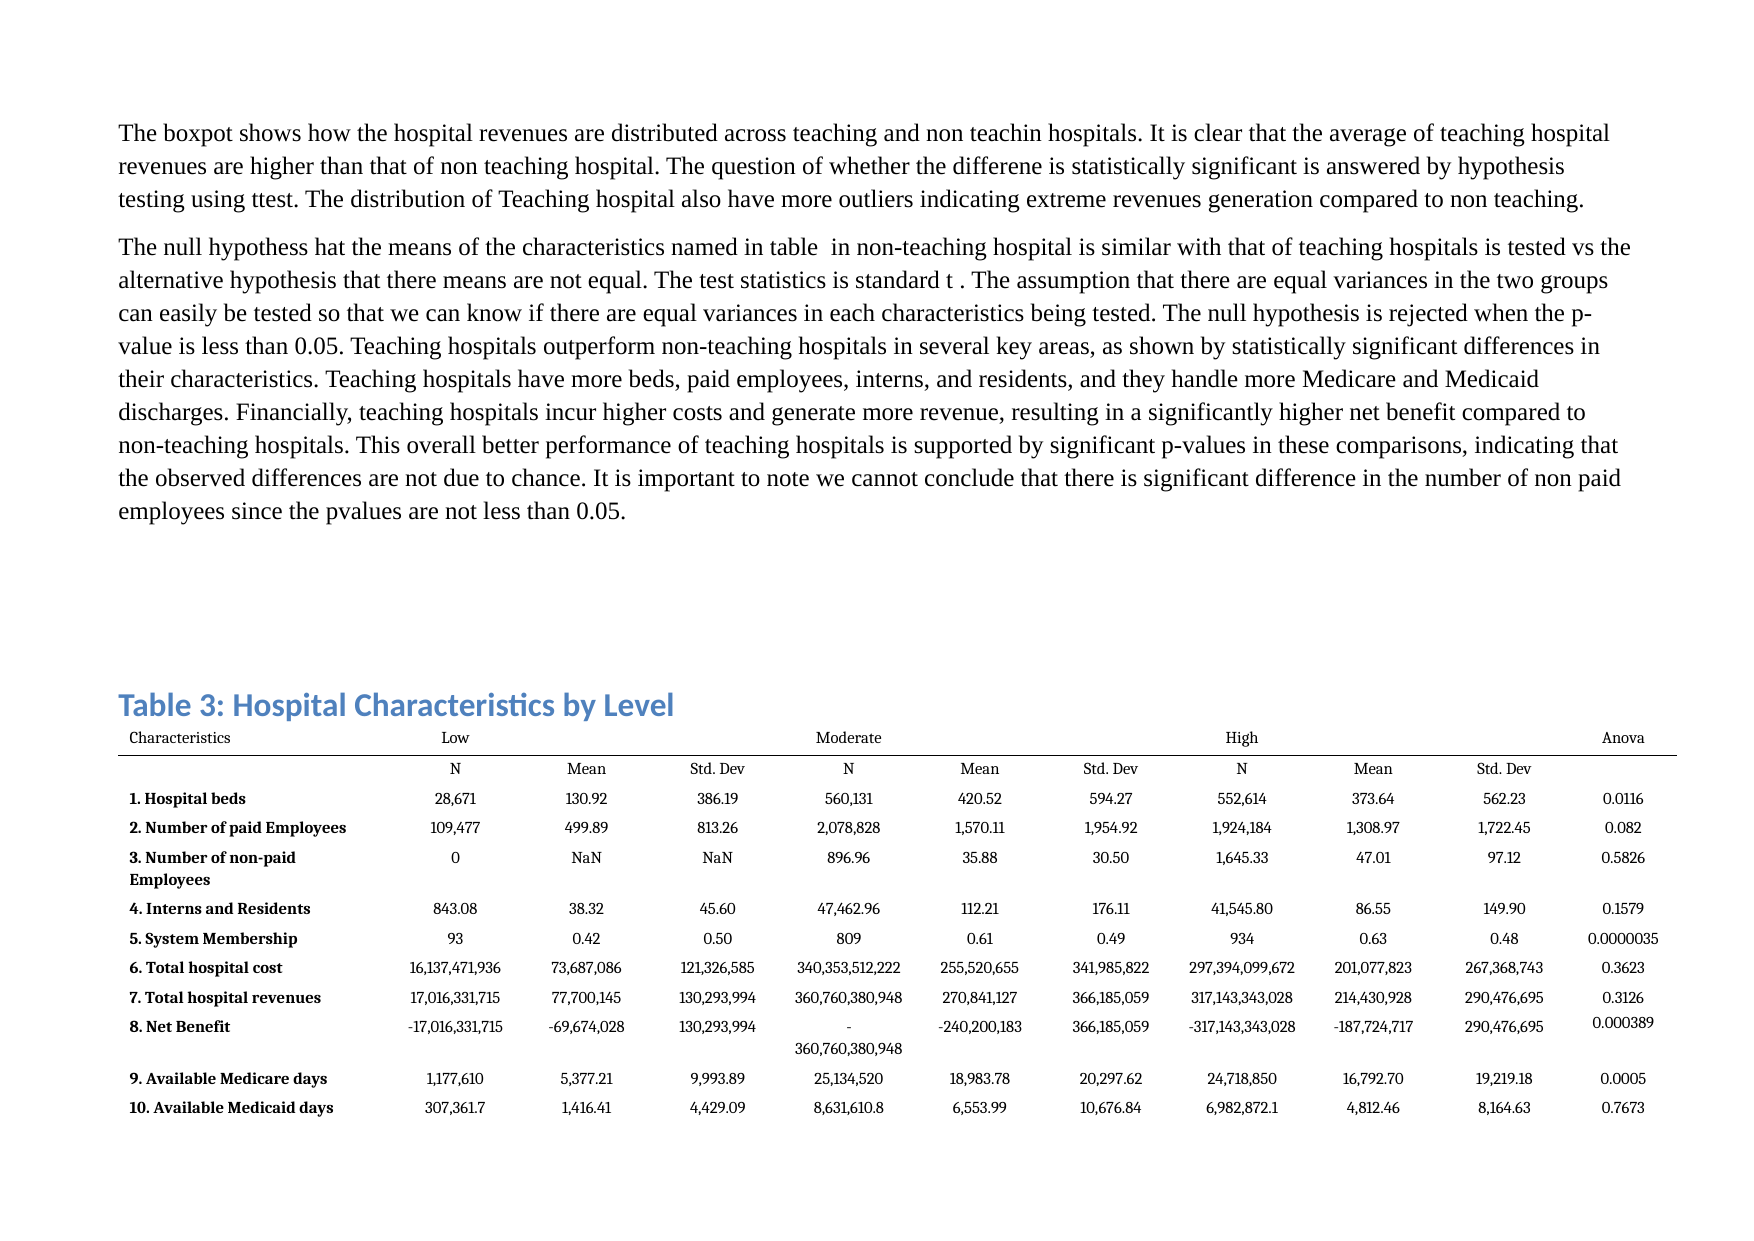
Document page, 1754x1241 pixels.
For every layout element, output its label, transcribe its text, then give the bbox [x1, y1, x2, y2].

table_cell 290,476,695 [1439, 1014, 1570, 1065]
table_cell 1,954.92 [1045, 815, 1176, 844]
table_cell N [783, 756, 914, 786]
table_cell 25,134,520 [783, 1065, 914, 1095]
table_cell Mean [521, 756, 652, 786]
text The boxpot shows how the hospital revenues are distributed across teaching and non teachin hospitals. It is clear that the average of teaching hospital revenues are higher than that of non teaching hospital. The question of whether the differene is statistically significant is answered by hypothesis testing using ttest. The distribution of Teaching hospital also have more outliers indicating extreme revenues generation compared to non teaching. [118, 118, 1635, 213]
table_cell 9. Available Medicare days [118, 1065, 390, 1095]
table_cell 93 [390, 925, 521, 955]
table_cell 341,985,822 [1045, 955, 1176, 984]
table_cell 1,924,184 [1176, 815, 1308, 844]
table_cell -17,016,331,715 [390, 1014, 521, 1065]
table_cell 5,377.21 [521, 1065, 652, 1095]
table_cell 0.0000035 [1570, 925, 1677, 955]
table_cell 3. Number of non-paid Employees [118, 845, 390, 896]
table_cell 560,131 [783, 786, 914, 815]
table_cell 0.082 [1570, 815, 1677, 844]
table_cell 0.3126 [1570, 984, 1677, 1014]
table_cell 290,476,695 [1439, 984, 1570, 1014]
table_cell 594.27 [1045, 786, 1176, 815]
table_cell 366,185,059 [1045, 1014, 1176, 1065]
table_cell 38.32 [521, 896, 652, 925]
table_cell 307,361.7 [390, 1095, 521, 1118]
table_cell 20,297.62 [1045, 1065, 1176, 1095]
table_header Anova [1570, 725, 1677, 754]
table_cell 4,429.09 [652, 1095, 783, 1118]
table_header Characteristics [118, 725, 390, 754]
table_cell 149.90 [1439, 896, 1570, 925]
table_cell -317,143,343,028 [1176, 1014, 1308, 1065]
table_cell 0 [390, 845, 521, 896]
table_cell 1,645.33 [1176, 845, 1308, 896]
table_cell Std. Dev [1045, 756, 1176, 786]
table_header [1308, 725, 1439, 754]
table_cell 813.26 [652, 815, 783, 844]
table_cell -69,674,028 [521, 1014, 652, 1065]
table_cell 18,983.78 [914, 1065, 1045, 1095]
table_cell 0.1579 [1570, 896, 1677, 925]
table_cell 1,722.45 [1439, 815, 1570, 844]
table_cell 267,368,743 [1439, 955, 1570, 984]
table_cell 121,326,585 [652, 955, 783, 984]
table_cell 0.3623 [1570, 955, 1677, 984]
table_cell [1570, 756, 1677, 786]
table_cell N [390, 756, 521, 786]
table_cell Std. Dev [652, 756, 783, 786]
table_cell 109,477 [390, 815, 521, 844]
table_cell 7. Total hospital revenues [118, 984, 390, 1014]
table_cell 0.61 [914, 925, 1045, 955]
table_cell 5. System Membership [118, 925, 390, 955]
table_cell 176.11 [1045, 896, 1176, 925]
table_cell Mean [1308, 756, 1439, 786]
table_cell N [1176, 756, 1308, 786]
table_cell 214,430,928 [1308, 984, 1439, 1014]
table_cell 0.48 [1439, 925, 1570, 955]
table_cell 270,841,127 [914, 984, 1045, 1014]
table_cell 130,293,994 [652, 984, 783, 1014]
table_cell 201,077,823 [1308, 955, 1439, 984]
table_cell 499.89 [521, 815, 652, 844]
table_cell 10. Available Medicaid days [118, 1095, 390, 1118]
table_cell -360,760,380,948 [783, 1014, 914, 1065]
table_cell 6. Total hospital cost [118, 955, 390, 984]
table_header Moderate [783, 725, 914, 754]
table_cell 360,760,380,948 [783, 984, 914, 1014]
table_cell 30.50 [1045, 845, 1176, 896]
table_cell 6,553.99 [914, 1095, 1045, 1118]
table_cell -240,200,183 [914, 1014, 1045, 1065]
table_cell 2,078,828 [783, 815, 914, 844]
table_header [652, 725, 783, 754]
table_cell 0.49 [1045, 925, 1176, 955]
table_cell 9,993.89 [652, 1065, 783, 1095]
table_cell 73,687,086 [521, 955, 652, 984]
table_cell 86.55 [1308, 896, 1439, 925]
text The null hypothess hat the means of the characteristics named in table in non-teaching hospital is similar with that of teaching hospitals is tested vs the alternative hypothesis that there means are not equal. The test statistics is standard t . The assumption that there are equal variances in the two groups can easily be tested so that we can know if there are equal variances in each characteristics being tested. The null hypothesis is rejected when the p-value is less than 0.05. Teaching hospitals outperform non-teaching hospitals in several key areas, as shown by statistically significant differences in their characteristics. Teaching hospitals have more beds, paid employees, interns, and residents, and they handle more Medicare and Medicaid discharges. Financially, teaching hospitals incur higher costs and generate more revenue, resulting in a significantly higher net benefit compared to non-teaching hospitals. This overall better performance of teaching hospitals is supported by significant p-values in these comparisons, indicating that the observed differences are not due to chance. It is important to note we cannot conclude that there is significant difference in the number of non paid employees since the pvalues are not less than 0.05. [118, 232, 1635, 525]
table_cell 19,219.18 [1439, 1065, 1570, 1095]
table_cell 809 [783, 925, 914, 955]
table_cell 0.63 [1308, 925, 1439, 955]
table_cell 130,293,994 [652, 1014, 783, 1065]
table_cell 1,570.11 [914, 815, 1045, 844]
table_cell 934 [1176, 925, 1308, 955]
table_cell 16,792.70 [1308, 1065, 1439, 1095]
table_cell 28,671 [390, 786, 521, 815]
table_cell 0.000389 [1570, 1014, 1677, 1065]
table_cell -187,724,717 [1308, 1014, 1439, 1065]
table_cell 10,676.84 [1045, 1095, 1176, 1118]
subtitle Table 3: Hospital Characteristics by Level [118, 684, 1635, 725]
table_cell 1,177,610 [390, 1065, 521, 1095]
table_cell 8. Net Benefit [118, 1014, 390, 1065]
table_cell 0.42 [521, 925, 652, 955]
table_cell 366,185,059 [1045, 984, 1176, 1014]
table_header [1439, 725, 1570, 754]
table_cell 45.60 [652, 896, 783, 925]
table_cell NaN [652, 845, 783, 896]
table_cell 255,520,655 [914, 955, 1045, 984]
table_cell 16,137,471,936 [390, 955, 521, 984]
table_header [1045, 725, 1176, 754]
table_cell 552,614 [1176, 786, 1308, 815]
table_cell 1,308.97 [1308, 815, 1439, 844]
table_cell 373.64 [1308, 786, 1439, 815]
table_cell 24,718,850 [1176, 1065, 1308, 1095]
table_cell 0.0116 [1570, 786, 1677, 815]
table_cell 6,982,872.1 [1176, 1095, 1308, 1118]
table_cell 1,416.41 [521, 1095, 652, 1118]
table_cell 8,631,610.8 [783, 1095, 914, 1118]
table_cell 130.92 [521, 786, 652, 815]
table_cell 340,353,512,222 [783, 955, 914, 984]
table_cell 112.21 [914, 896, 1045, 925]
table_cell 297,394,099,672 [1176, 955, 1308, 984]
table_cell Std. Dev [1439, 756, 1570, 786]
table_cell 0.7673 [1570, 1095, 1677, 1118]
table_cell [118, 756, 390, 786]
table_cell 97.12 [1439, 845, 1570, 896]
table_cell 47,462.96 [783, 896, 914, 925]
table_cell 562.23 [1439, 786, 1570, 815]
table_cell 896.96 [783, 845, 914, 896]
table_cell 0.5826 [1570, 845, 1677, 896]
table_header [521, 725, 652, 754]
table_cell 1. Hospital beds [118, 786, 390, 815]
table_cell NaN [521, 845, 652, 896]
table_cell 420.52 [914, 786, 1045, 815]
table_cell 317,143,343,028 [1176, 984, 1308, 1014]
table_cell 2. Number of paid Employees [118, 815, 390, 844]
table_cell 35.88 [914, 845, 1045, 896]
table_cell Mean [914, 756, 1045, 786]
table_cell 17,016,331,715 [390, 984, 521, 1014]
table_cell 0.0005 [1570, 1065, 1677, 1095]
table_header Low [390, 725, 521, 754]
table_cell 386.19 [652, 786, 783, 815]
table_cell 8,164.63 [1439, 1095, 1570, 1118]
table_header [914, 725, 1045, 754]
table_cell 0.50 [652, 925, 783, 955]
table_cell 77,700,145 [521, 984, 652, 1014]
table_cell 4. Interns and Residents [118, 896, 390, 925]
table_header High [1176, 725, 1308, 754]
table_cell 47.01 [1308, 845, 1439, 896]
table_cell 4,812.46 [1308, 1095, 1439, 1118]
table_cell 41,545.80 [1176, 896, 1308, 925]
table_cell 843.08 [390, 896, 521, 925]
